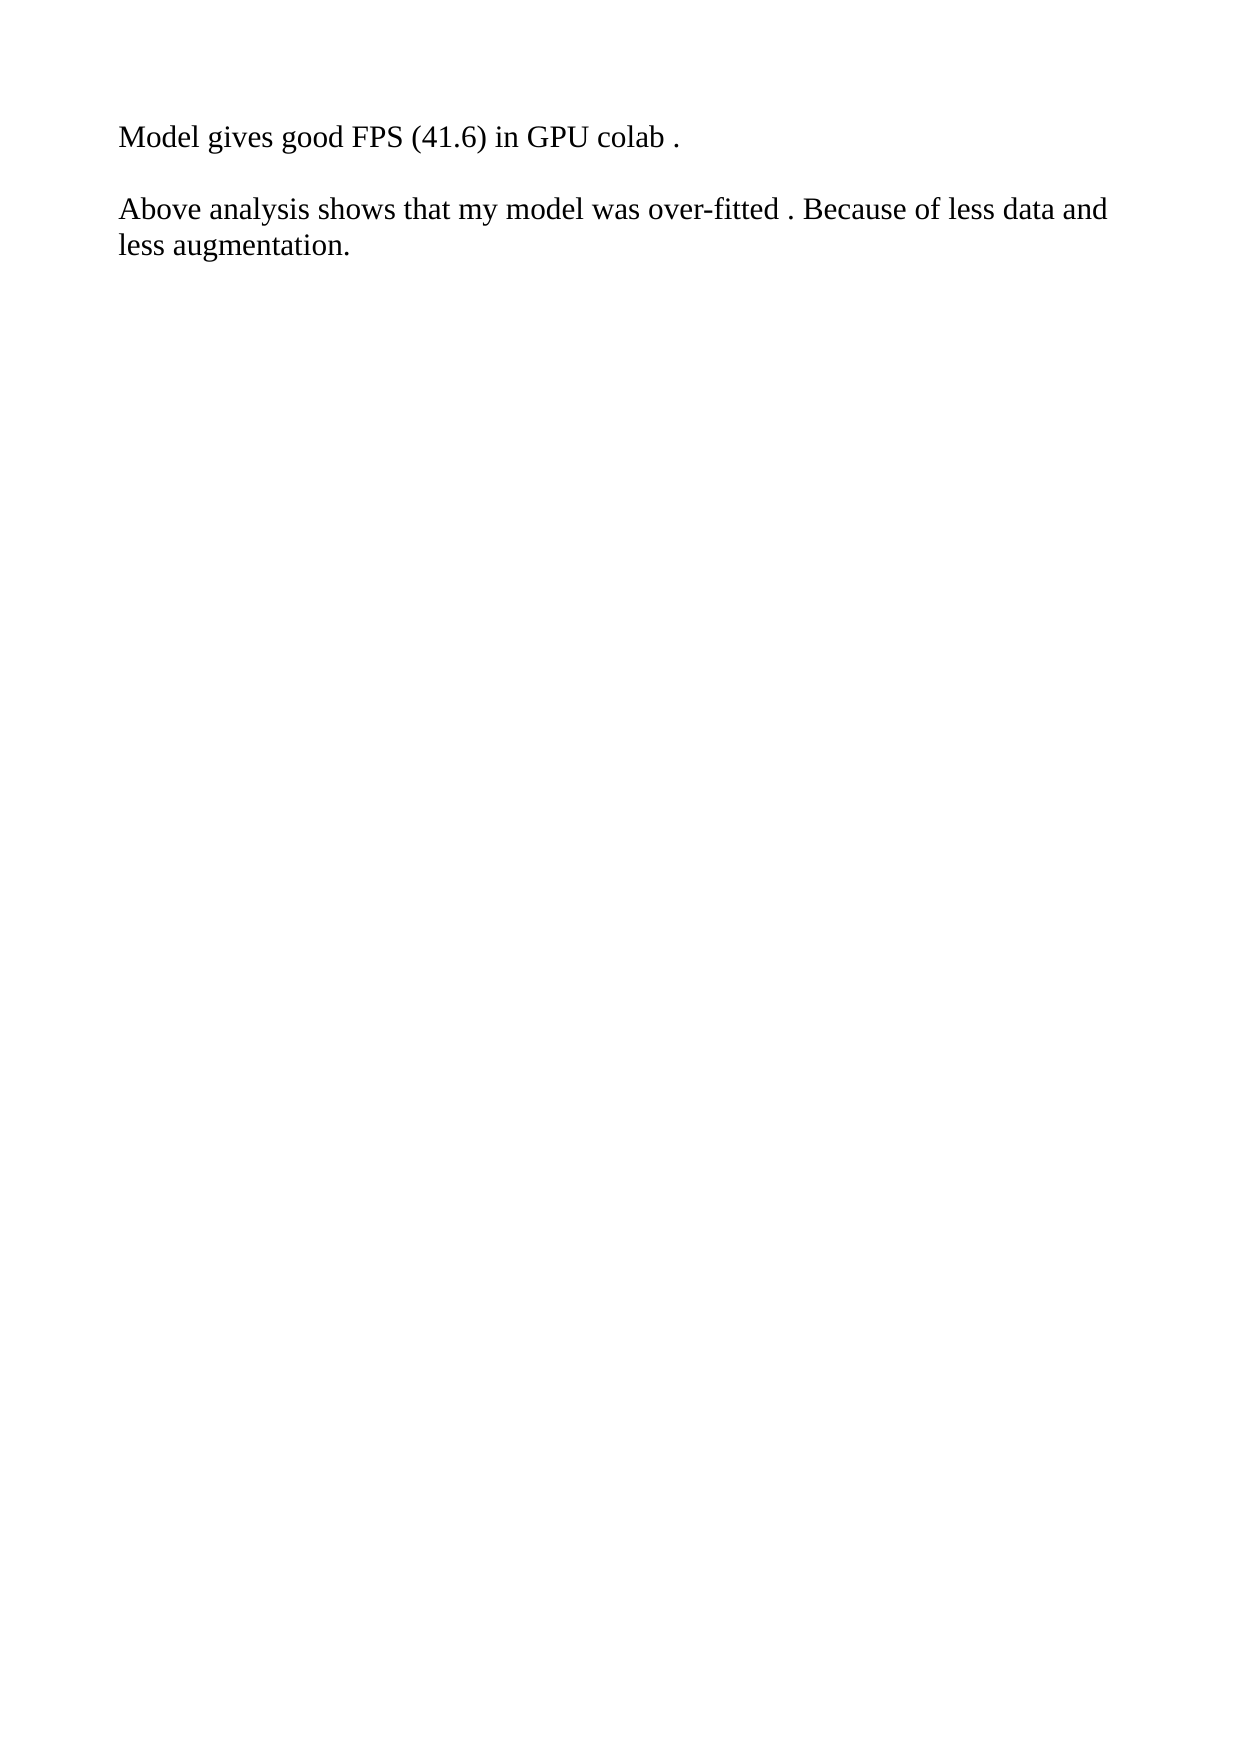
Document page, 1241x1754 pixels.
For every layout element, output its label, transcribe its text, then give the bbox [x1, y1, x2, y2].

text Model gives good FPS (41.6) in GPU colab . [118, 118, 1122, 154]
text Above analysis shows that my model was over-fitted . Because of less data and less augmentation. [118, 190, 1122, 262]
